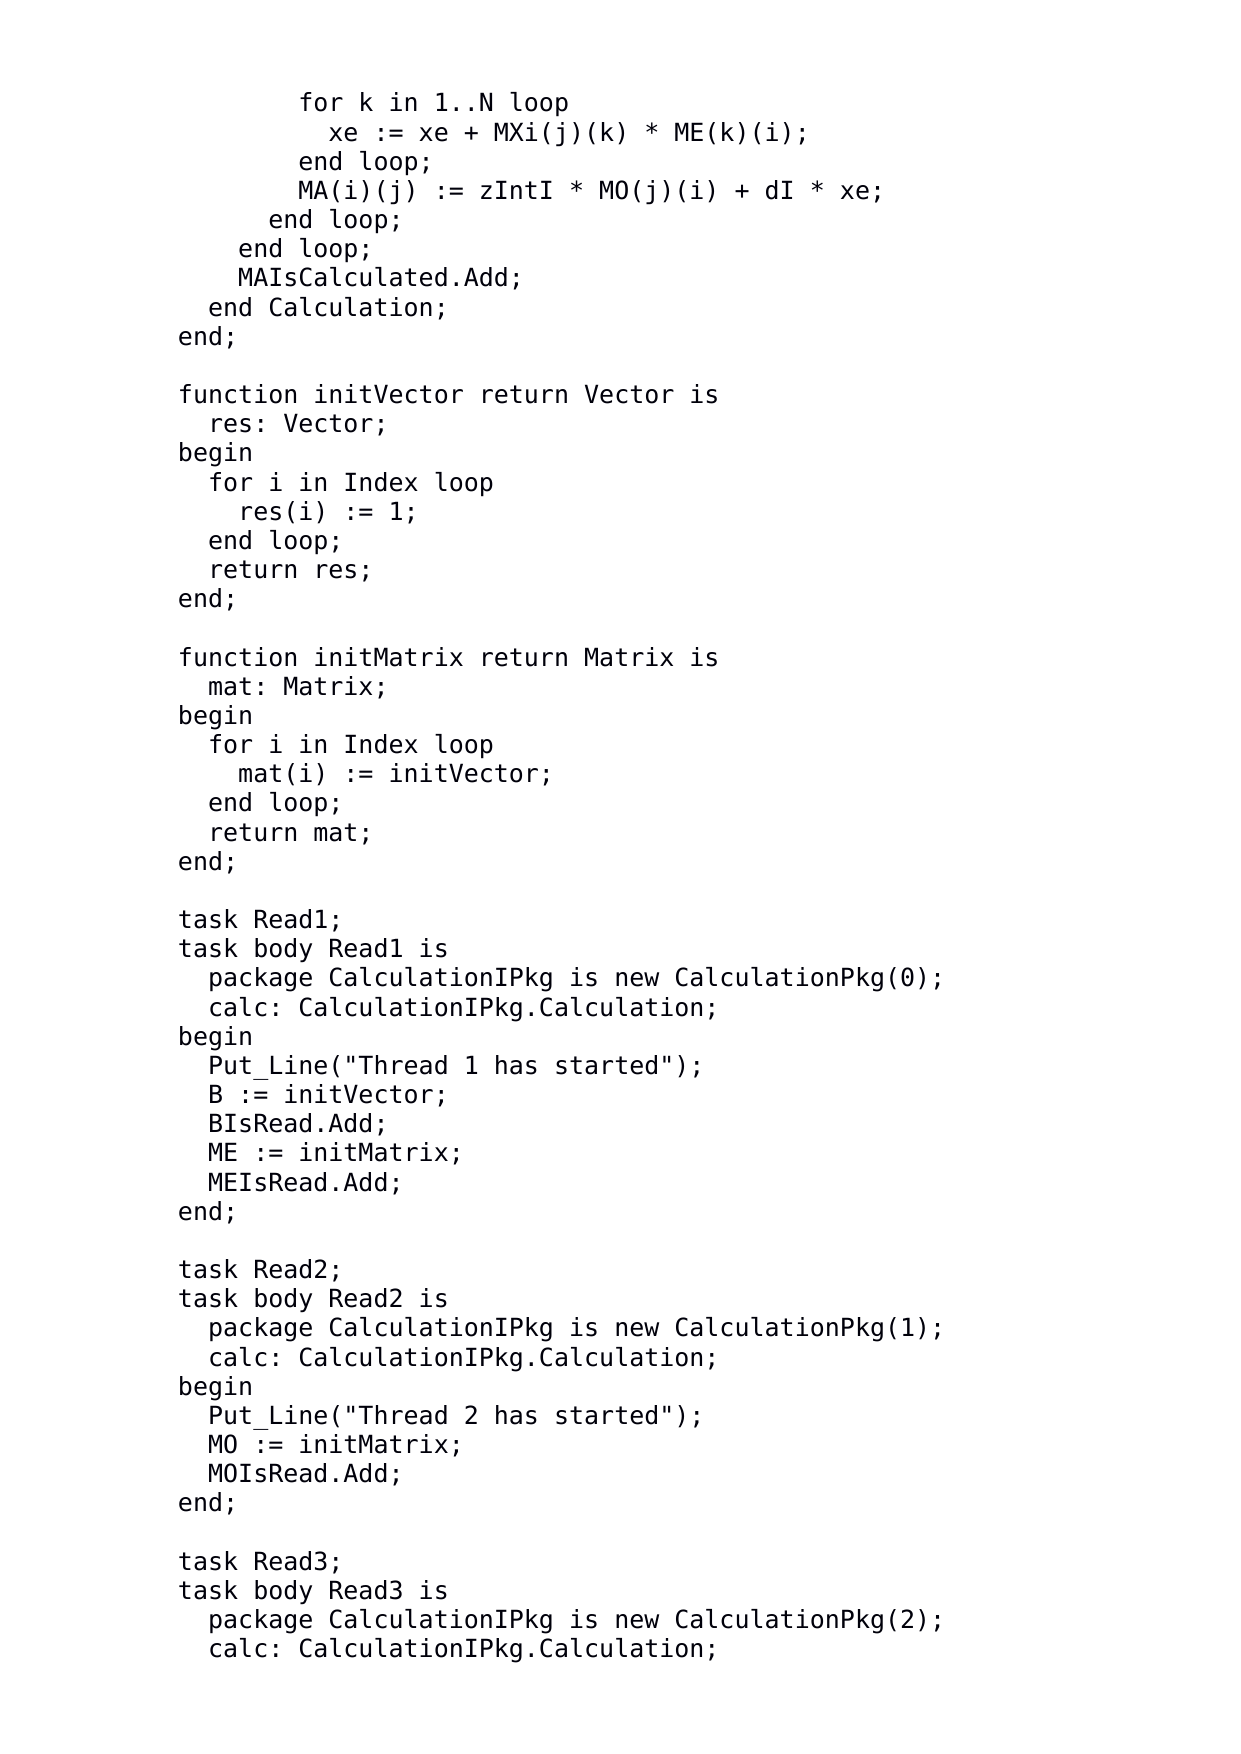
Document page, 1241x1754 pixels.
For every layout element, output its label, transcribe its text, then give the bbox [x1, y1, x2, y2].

text B := initVector; [148, 1080, 1152, 1109]
text end loop; [148, 526, 1152, 555]
text begin [148, 1022, 1152, 1051]
text Put_Line("Thread 2 has started"); [148, 1401, 1152, 1430]
text begin [148, 439, 1152, 468]
text MEIsRead.Add; [148, 1168, 1152, 1197]
text end loop; [148, 234, 1152, 264]
text mat: Matrix; [148, 672, 1152, 701]
text end; [148, 847, 1152, 876]
text xe := xe + MXi(j)(k) * ME(k)(i); [148, 118, 1152, 147]
text Put_Line("Thread 1 has started"); [148, 1051, 1152, 1080]
text calc: CalculationIPkg.Calculation; [148, 993, 1152, 1022]
text package CalculationIPkg is new CalculationPkg(1); [148, 1314, 1152, 1343]
text return res; [148, 555, 1152, 584]
text for i in Index loop [148, 468, 1152, 497]
text return mat; [148, 818, 1152, 847]
text task Read3; [148, 1547, 1152, 1576]
text ME := initMatrix; [148, 1139, 1152, 1168]
text for k in 1..N loop [148, 89, 1152, 118]
text task body Read1 is [148, 934, 1152, 964]
text task body Read2 is [148, 1284, 1152, 1314]
text calc: CalculationIPkg.Calculation; [148, 1634, 1152, 1664]
text end; [148, 1489, 1152, 1518]
text end Calculation; [148, 293, 1152, 322]
text MO := initMatrix; [148, 1430, 1152, 1459]
text calc: CalculationIPkg.Calculation; [148, 1343, 1152, 1372]
text end; [148, 584, 1152, 614]
text for i in Index loop [148, 730, 1152, 759]
text end loop; [148, 789, 1152, 818]
text end; [148, 322, 1152, 351]
text function initVector return Vector is [148, 380, 1152, 409]
text begin [148, 1372, 1152, 1401]
text begin [148, 701, 1152, 730]
text end loop; [148, 147, 1152, 176]
text mat(i) := initVector; [148, 759, 1152, 789]
text res(i) := 1; [148, 497, 1152, 526]
text BIsRead.Add; [148, 1109, 1152, 1139]
text res: Vector; [148, 409, 1152, 439]
text task Read1; [148, 905, 1152, 934]
text MAIsCalculated.Add; [148, 264, 1152, 293]
text MOIsRead.Add; [148, 1459, 1152, 1489]
text end loop; [148, 205, 1152, 234]
text MA(i)(j) := zIntI * MO(j)(i) + dI * xe; [148, 176, 1152, 205]
text package CalculationIPkg is new CalculationPkg(2); [148, 1605, 1152, 1634]
text task Read2; [148, 1255, 1152, 1284]
text package CalculationIPkg is new CalculationPkg(0); [148, 964, 1152, 993]
text function initMatrix return Matrix is [148, 643, 1152, 672]
text task body Read3 is [148, 1576, 1152, 1605]
text end; [148, 1197, 1152, 1226]
